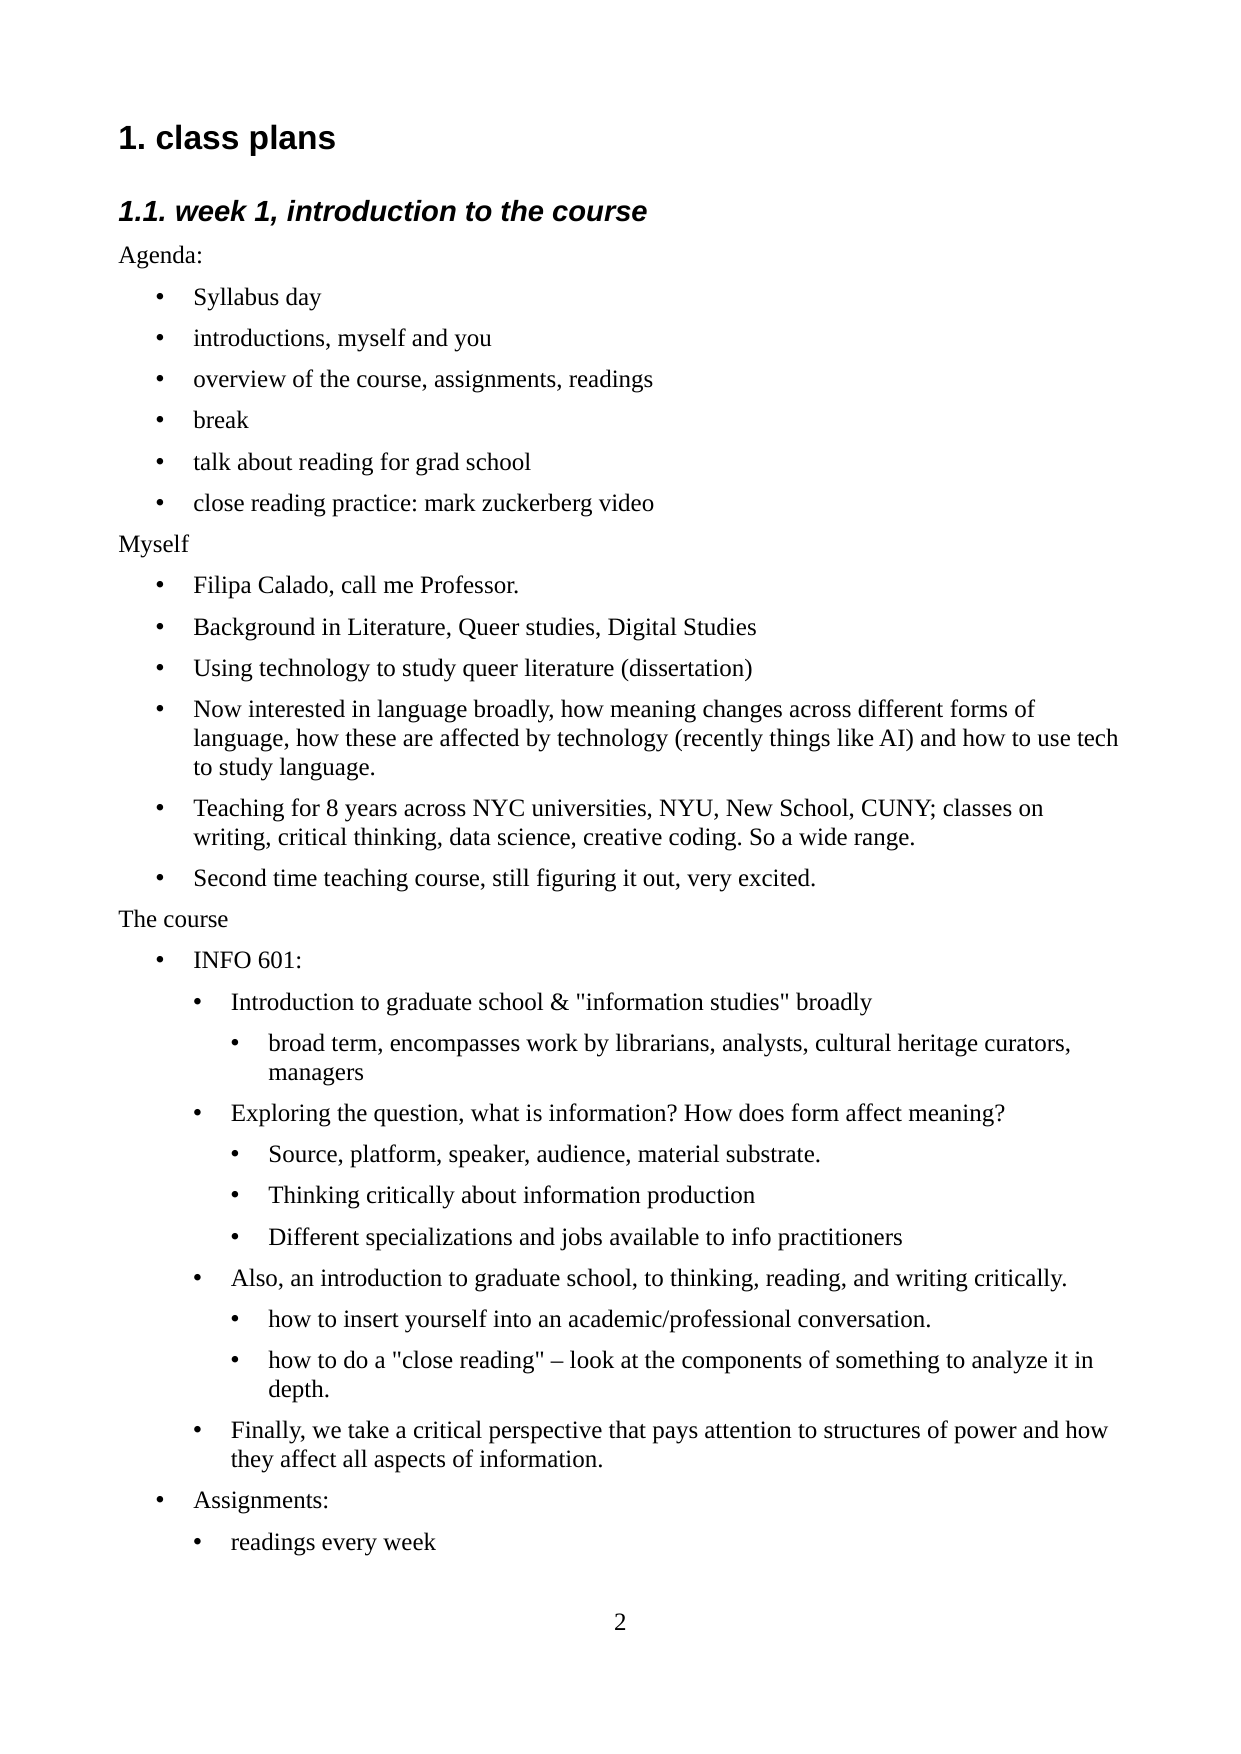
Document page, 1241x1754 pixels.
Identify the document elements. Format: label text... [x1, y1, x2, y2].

list Using technology to study queer literature (dissertation) [156, 653, 1122, 682]
list Now interested in language broadly, how meaning changes across different forms of language, how these are affected by technology (recently things like AI) and how to use tech to study language. [156, 694, 1122, 780]
list Finally, we take a critical perspective that pays attention to structures of power and how they affect all aspects of information. [193, 1415, 1122, 1473]
list Source, platform, speaker, audience, material substrate. [231, 1139, 1122, 1168]
list Second time teaching course, still figuring it out, very excited. [156, 863, 1122, 892]
list Assignments: [156, 1485, 1122, 1514]
list Background in Literature, Queer studies, Digital Studies [156, 612, 1122, 640]
list readings every week [193, 1527, 1122, 1555]
subtitle class plans [118, 118, 1122, 157]
list break [156, 405, 1122, 434]
subtitle week 1, introduction to the course [118, 194, 1122, 228]
list Different specializations and jobs available to info practitioners [231, 1222, 1122, 1250]
list Filipa Calado, call me Professor. [156, 570, 1122, 599]
list INFO 601: [156, 945, 1122, 974]
list talk about reading for grad school [156, 447, 1122, 475]
list overview of the course, assignments, readings [156, 364, 1122, 393]
list Introduction to graduate school & "information studies" broadly [193, 987, 1122, 1015]
list how to insert yourself into an academic/professional conversation. [231, 1304, 1122, 1333]
text The course [118, 904, 1122, 933]
text Agenda: [118, 240, 1122, 269]
list Syllabus day [156, 282, 1122, 310]
list Exploring the question, what is information? How does form affect meaning? [193, 1098, 1122, 1127]
list close reading practice: mark zuckerberg video [156, 488, 1122, 517]
list broad term, encompasses work by librarians, analysts, cultural heritage curators, managers [231, 1028, 1122, 1085]
list Also, an introduction to graduate school, to thinking, reading, and writing critically. [193, 1263, 1122, 1292]
list Teaching for 8 years across NYC universities, NYU, New School, CUNY; classes on writing, critical thinking, data science, creative coding. So a wide range. [156, 793, 1122, 850]
list introductions, myself and you [156, 323, 1122, 352]
text Myself [118, 529, 1122, 558]
list Thinking critically about information production [231, 1180, 1122, 1209]
list how to do a "close reading" – look at the components of something to analyze it in depth. [231, 1345, 1122, 1403]
